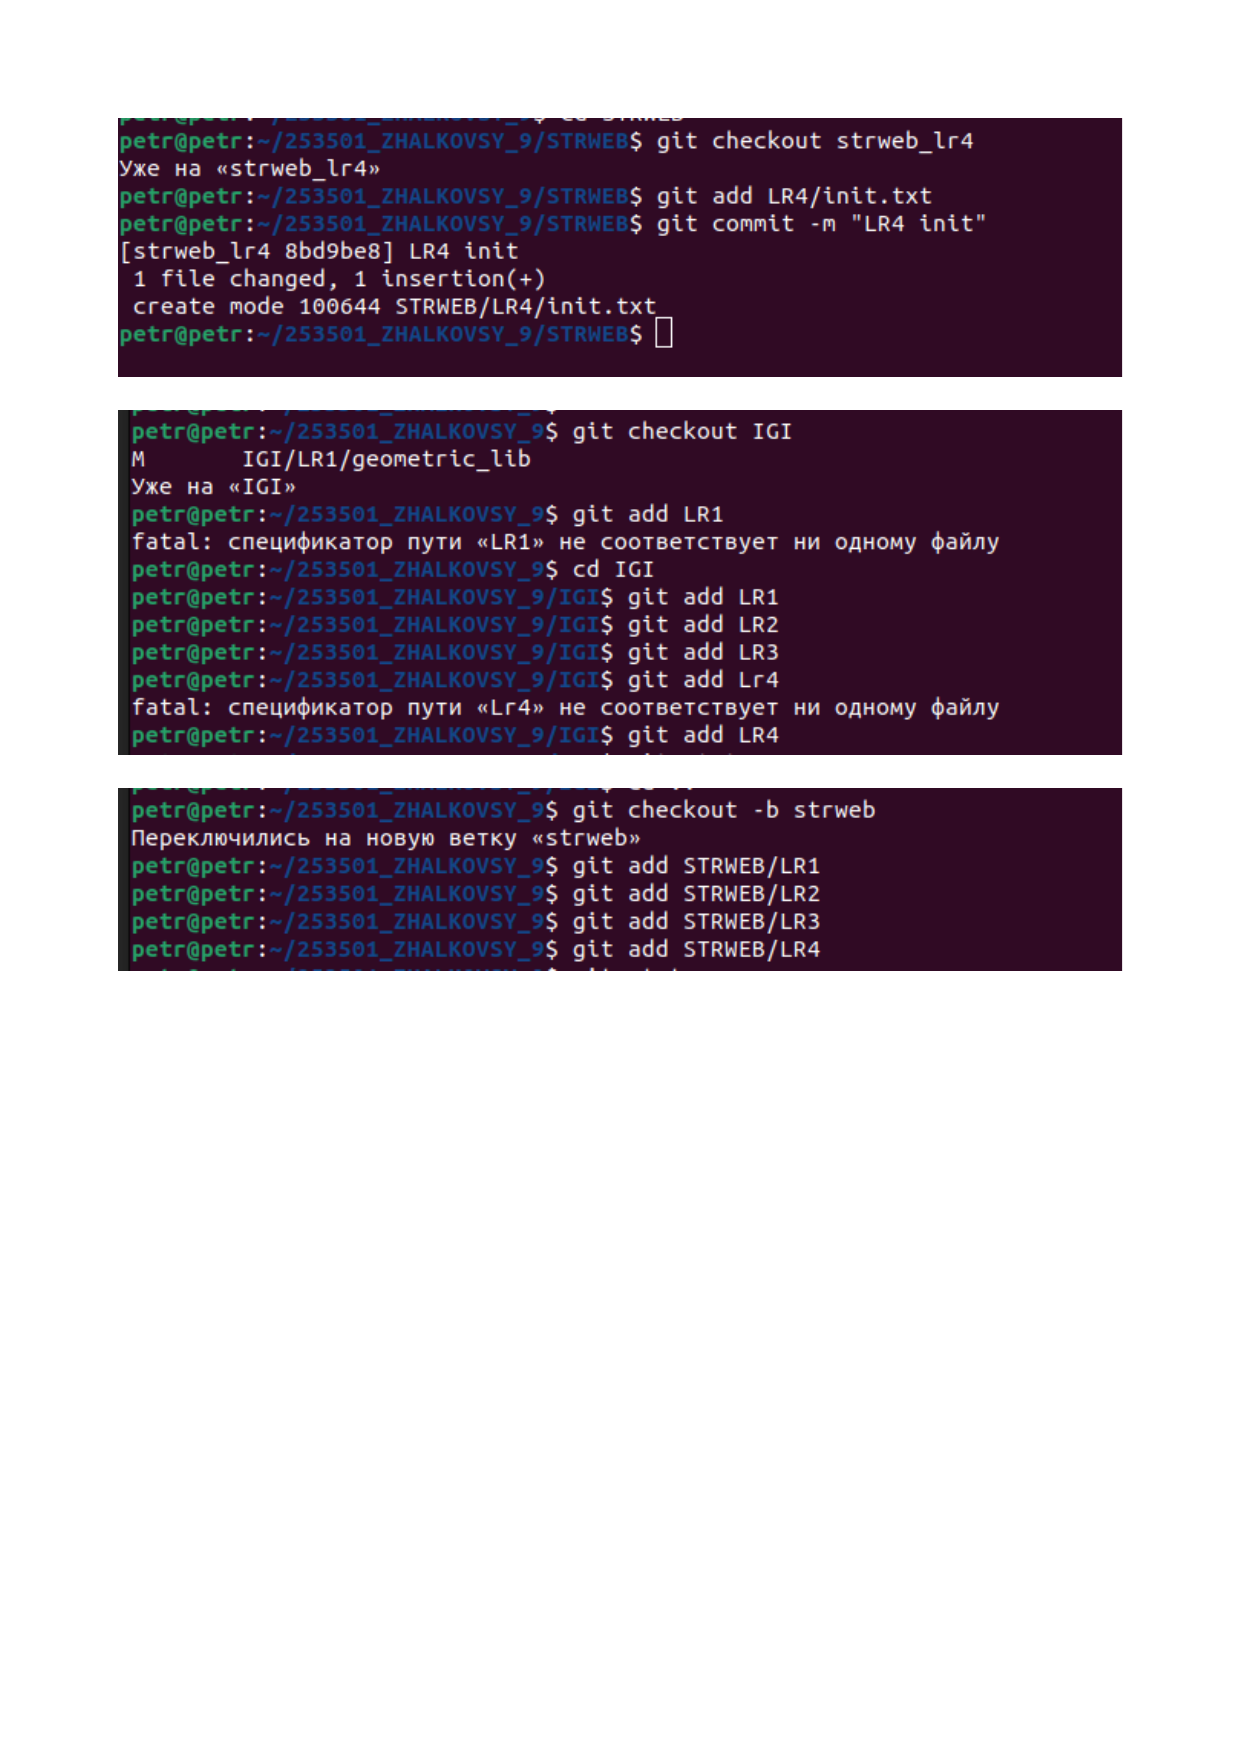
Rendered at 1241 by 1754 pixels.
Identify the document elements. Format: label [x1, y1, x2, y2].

picture [118, 410, 1123, 755]
picture [118, 118, 1123, 377]
picture [118, 788, 1123, 971]
